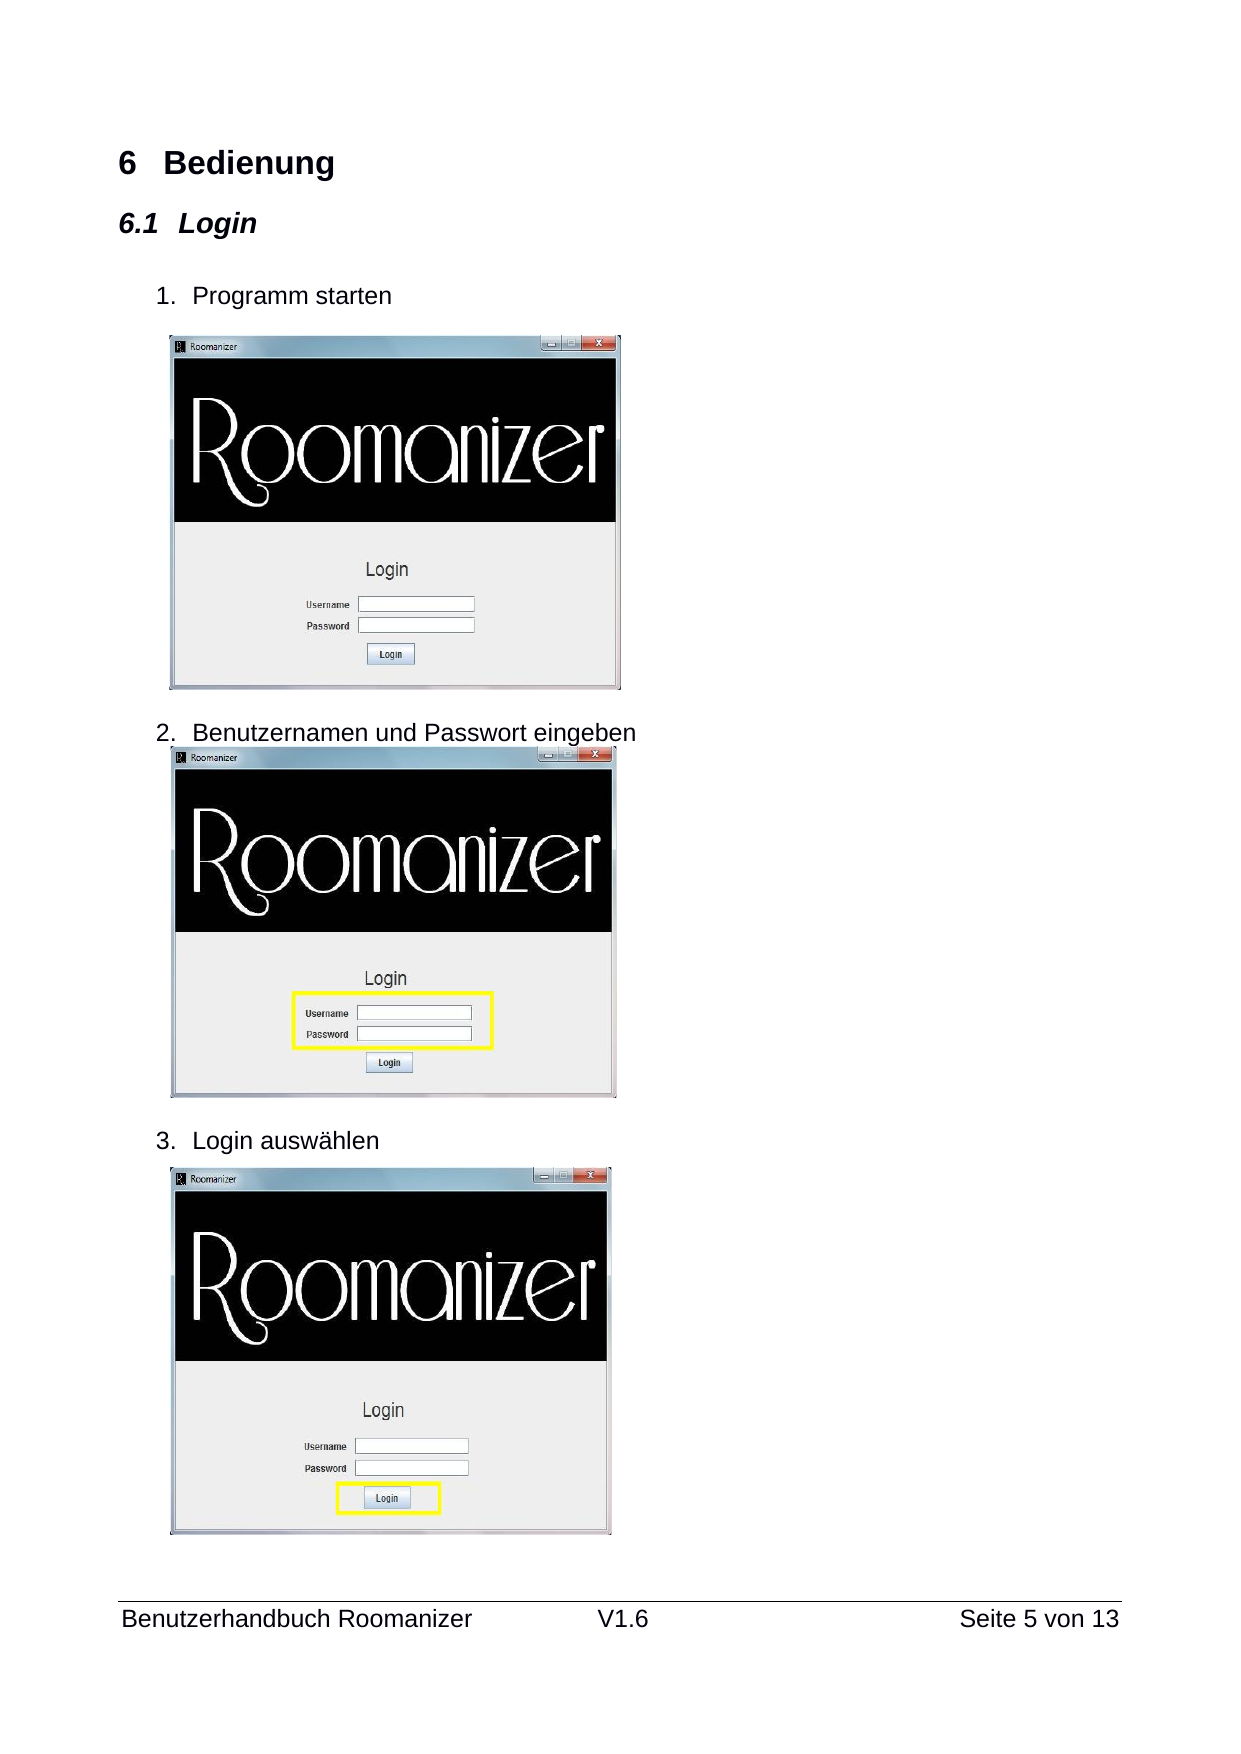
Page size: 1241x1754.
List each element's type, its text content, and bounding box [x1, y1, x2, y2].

picture [169, 335, 621, 690]
list Benutzernamen und Passwort eingeben [156, 718, 1122, 747]
list Programm starten [156, 281, 1122, 310]
subtitle 6 Bedienung [118, 143, 1122, 182]
subtitle 6.1 Login [118, 207, 1122, 240]
picture [170, 746, 617, 1098]
list Login auswählen [156, 1126, 1122, 1155]
picture [170, 1167, 612, 1535]
